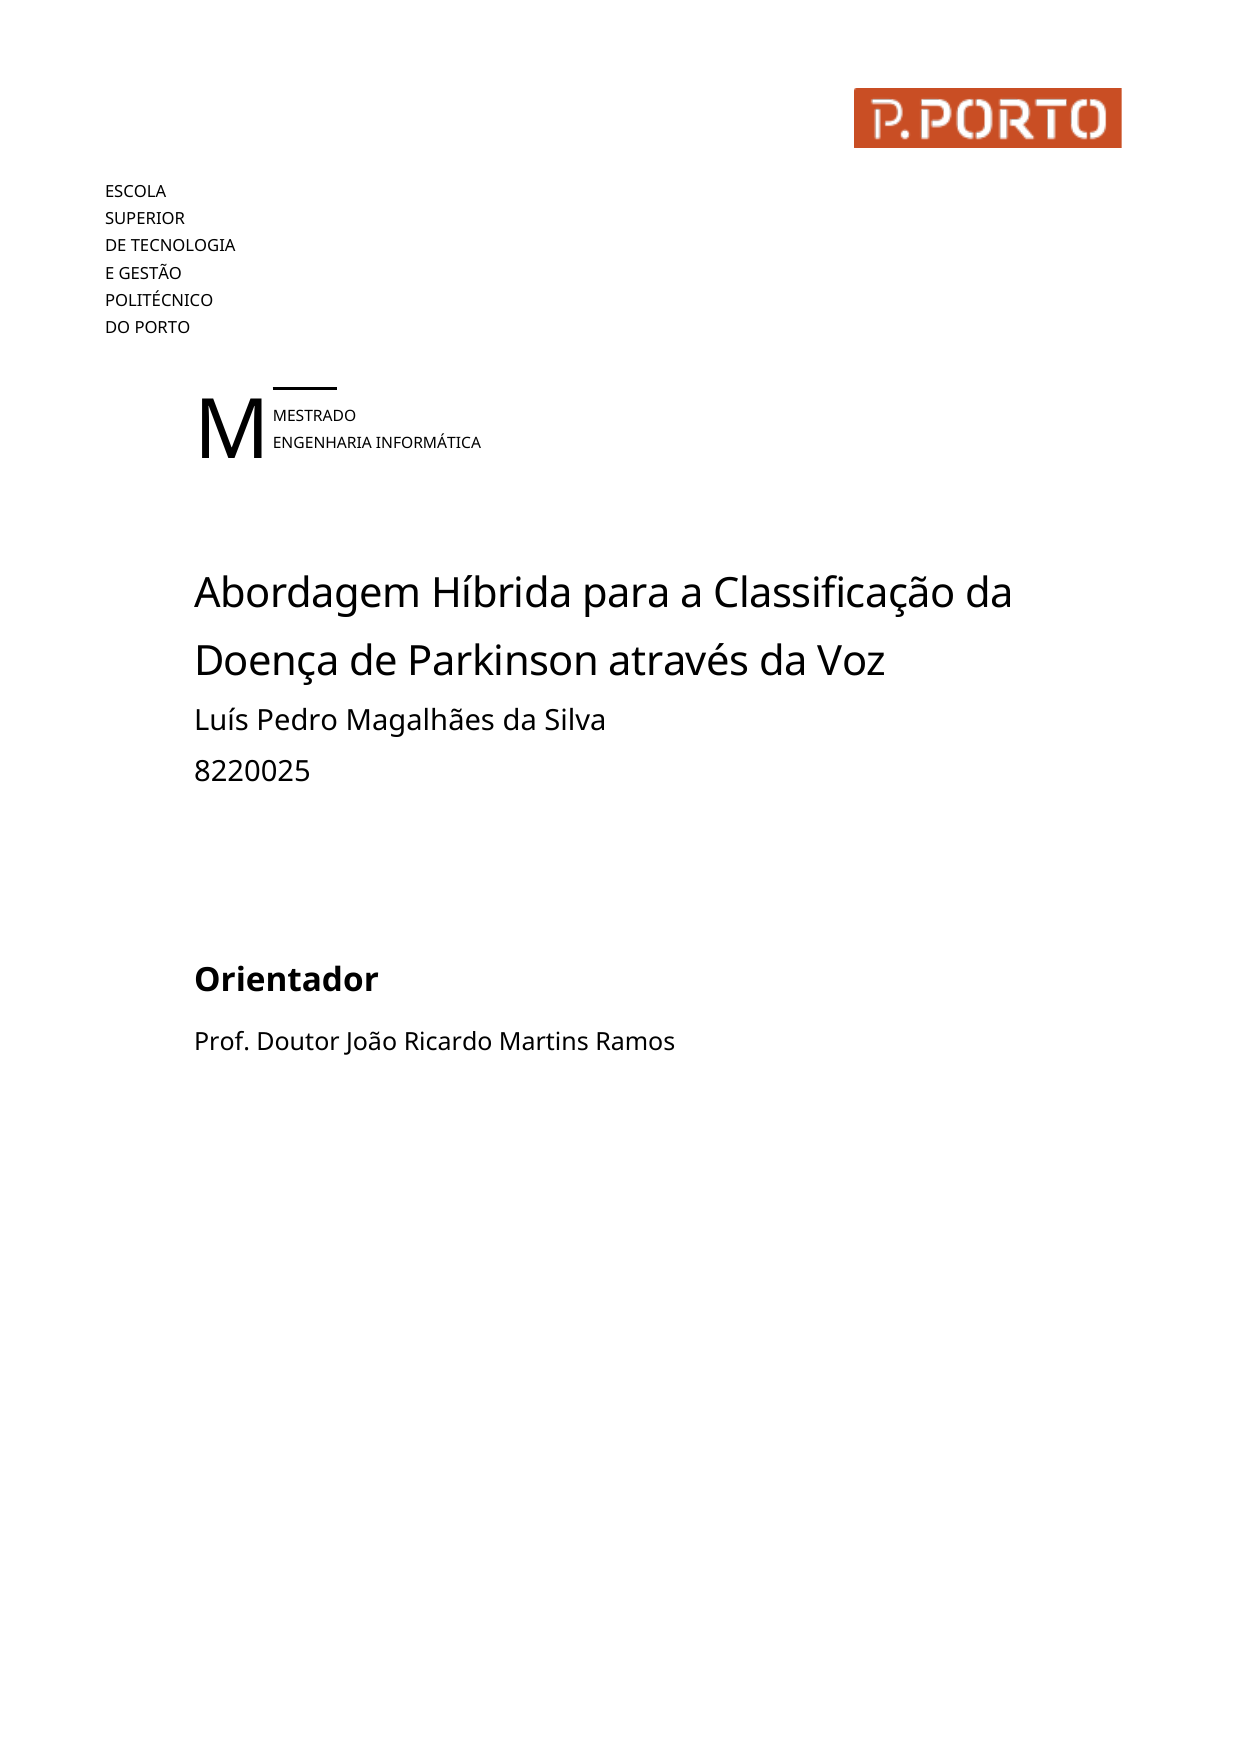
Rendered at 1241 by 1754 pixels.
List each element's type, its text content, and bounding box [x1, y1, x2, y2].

table_cell mestrado ENGENHARIA INFORMÁTICA [273, 403, 1076, 563]
table_header [977, 100, 990, 137]
table_header [1001, 100, 1031, 137]
table_header [134, 29, 1076, 171]
table_cell [1076, 387, 1240, 563]
table_cell Escola superior de tecnologia e gestão POLITÉCNICO DO PORTO [105, 171, 1076, 370]
table_cell [16, 563, 194, 1225]
table_cell [1076, 171, 1240, 370]
table_cell [1076, 563, 1240, 1225]
table_header [1076, 100, 1086, 137]
table_header [1091, 100, 1105, 137]
table_cell [337, 370, 1240, 387]
table_cell [273, 370, 337, 387]
table_header [1001, 110, 1006, 137]
table_header [1076, 29, 1240, 171]
table_cell M [194, 370, 273, 563]
table_header [922, 100, 949, 125]
table_header [1072, 105, 1076, 133]
table_header [105, 29, 134, 171]
table_header [16, 29, 105, 171]
table_cell Abordagem Híbrida para a Classificação da Doença de Parkinson através da Voz Luís Pedro Magalhães da Silva 8220025 Orientador Prof. Doutor João Ricardo Martins Ramos [194, 563, 1076, 1225]
table_header [1037, 100, 1066, 104]
table_cell [273, 387, 1076, 402]
table_header [1048, 110, 1053, 137]
table_cell [16, 171, 105, 370]
table_header [958, 100, 971, 137]
table_header [922, 110, 927, 137]
table_cell [16, 370, 194, 563]
